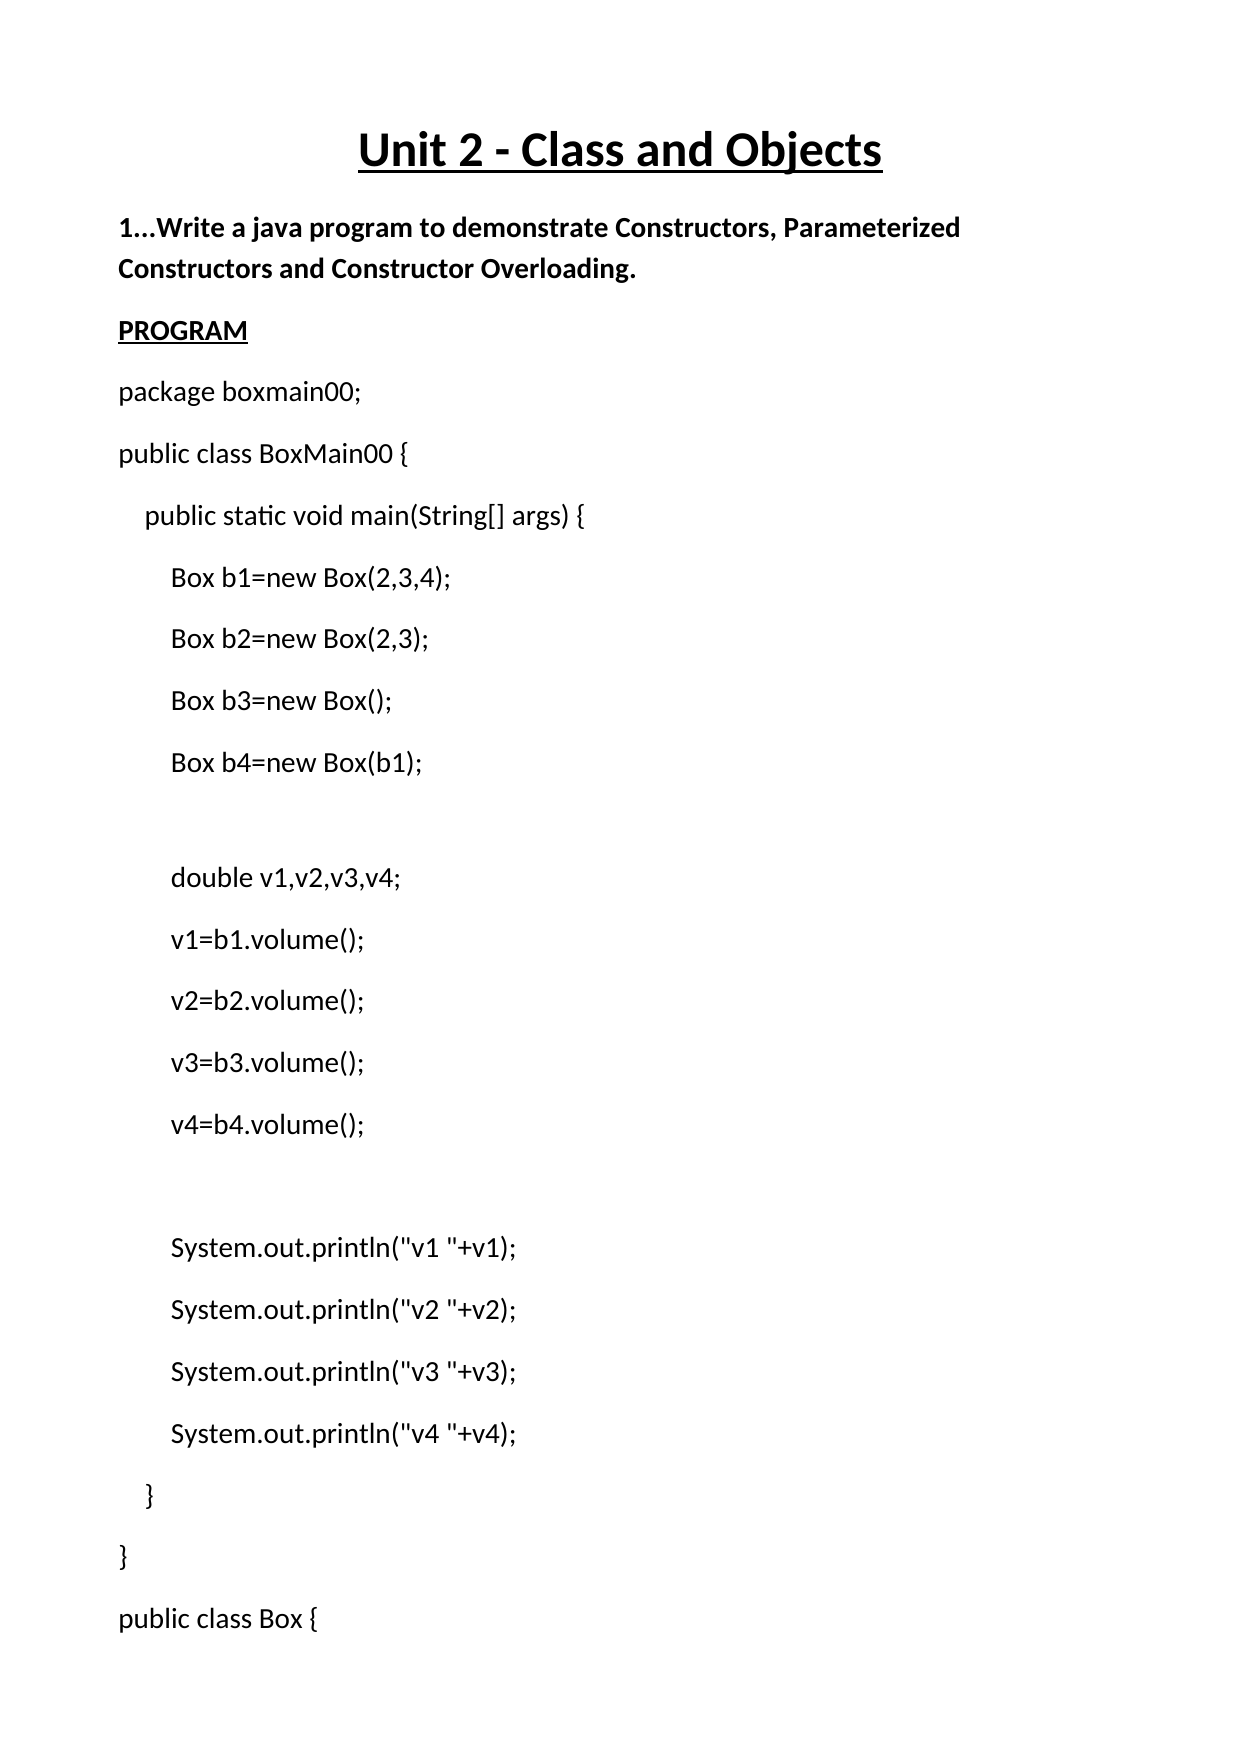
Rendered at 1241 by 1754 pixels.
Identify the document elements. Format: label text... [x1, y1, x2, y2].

text public class BoxMain00 { [118, 435, 1122, 471]
text Box b3=new Box(); [118, 682, 1122, 718]
text v2=b2.volume(); [118, 982, 1122, 1018]
text System.out.println("v4 "+v4); [118, 1415, 1122, 1451]
text v1=b1.volume(); [118, 921, 1122, 956]
text 1...Write a java program to demonstrate Constructors, Parameterized Constructors and Constructor Overloading. [118, 209, 1122, 286]
text Unit 2 - Class and Objects [118, 118, 1122, 179]
text } [118, 1538, 1122, 1574]
text } [118, 1477, 1122, 1512]
text PROGRAM [118, 312, 1122, 347]
text System.out.println("v1 "+v1); [118, 1229, 1122, 1265]
text Box b4=new Box(b1); [118, 744, 1122, 780]
text v3=b3.volume(); [118, 1044, 1122, 1080]
text v4=b4.volume(); [118, 1106, 1122, 1142]
text System.out.println("v3 "+v3); [118, 1353, 1122, 1389]
text public static void main(String[] args) { [118, 497, 1122, 533]
text package boxmain00; [118, 373, 1122, 409]
text System.out.println("v2 "+v2); [118, 1291, 1122, 1327]
text Box b1=new Box(2,3,4); [118, 559, 1122, 594]
text double v1,v2,v3,v4; [118, 859, 1122, 894]
text Box b2=new Box(2,3); [118, 621, 1122, 656]
text public class Box { [118, 1600, 1122, 1636]
